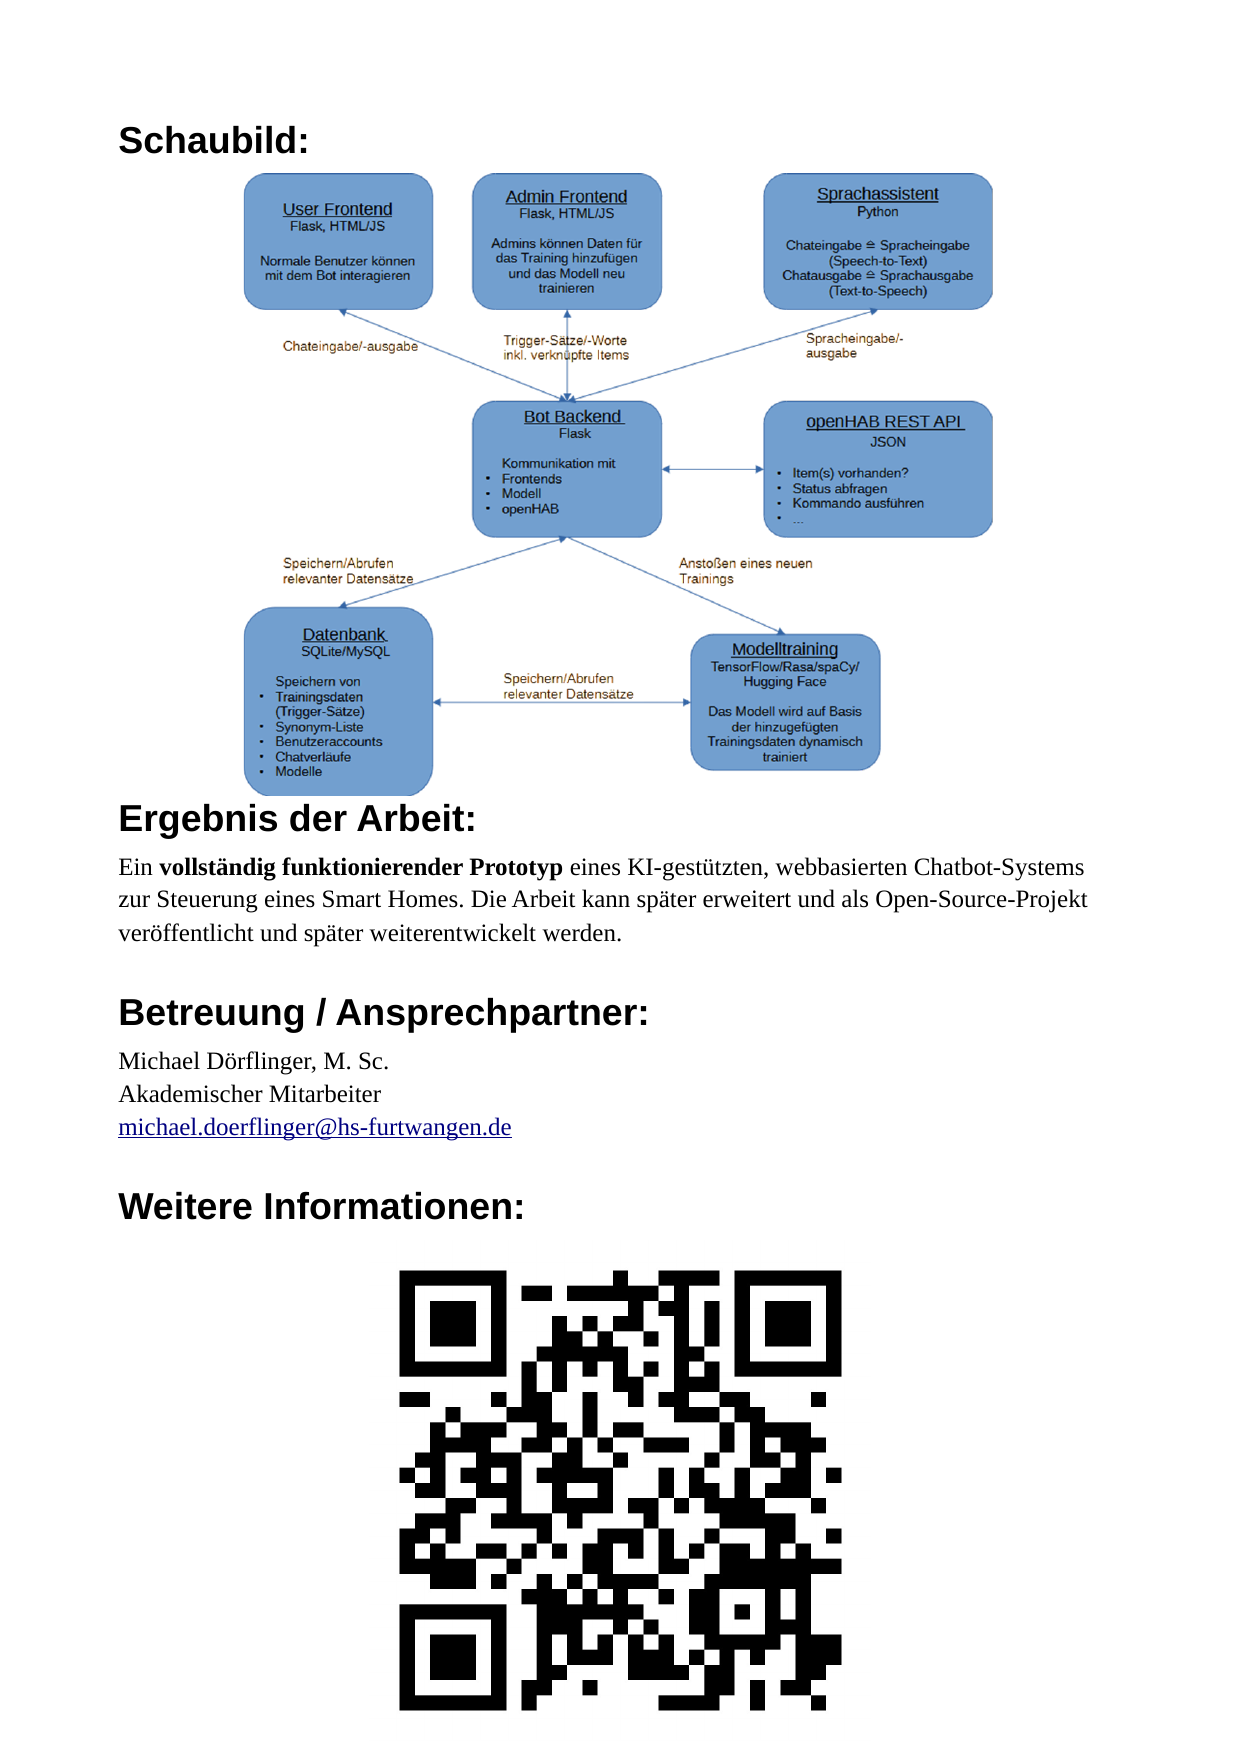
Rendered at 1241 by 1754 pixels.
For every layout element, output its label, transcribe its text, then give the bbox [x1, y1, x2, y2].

subtitle Ergebnis der Arbeit: [118, 199, 1122, 839]
subtitle Weitere Informationen: [118, 1184, 1122, 1228]
subtitle Schaubild: [118, 118, 1122, 161]
text Ein vollständig funktionierender Prototyp eines KI-gestützten, webbasierten Chatbot-Systems zur Steuerung eines Smart Homes. Die Arbeit kann später erweitert und als Open-Source-Projekt veröffentlicht und später weiterentwickelt werden. [118, 852, 1122, 946]
picture [243, 173, 997, 796]
text Michael Dörflinger, M. Sc. Akademischer Mitarbeiter michael.doerflinger@hs-furtwangen.de [118, 1046, 1122, 1141]
subtitle Betreuung / Ansprechpartner: [118, 990, 1122, 1033]
picture [369, 1240, 872, 1741]
